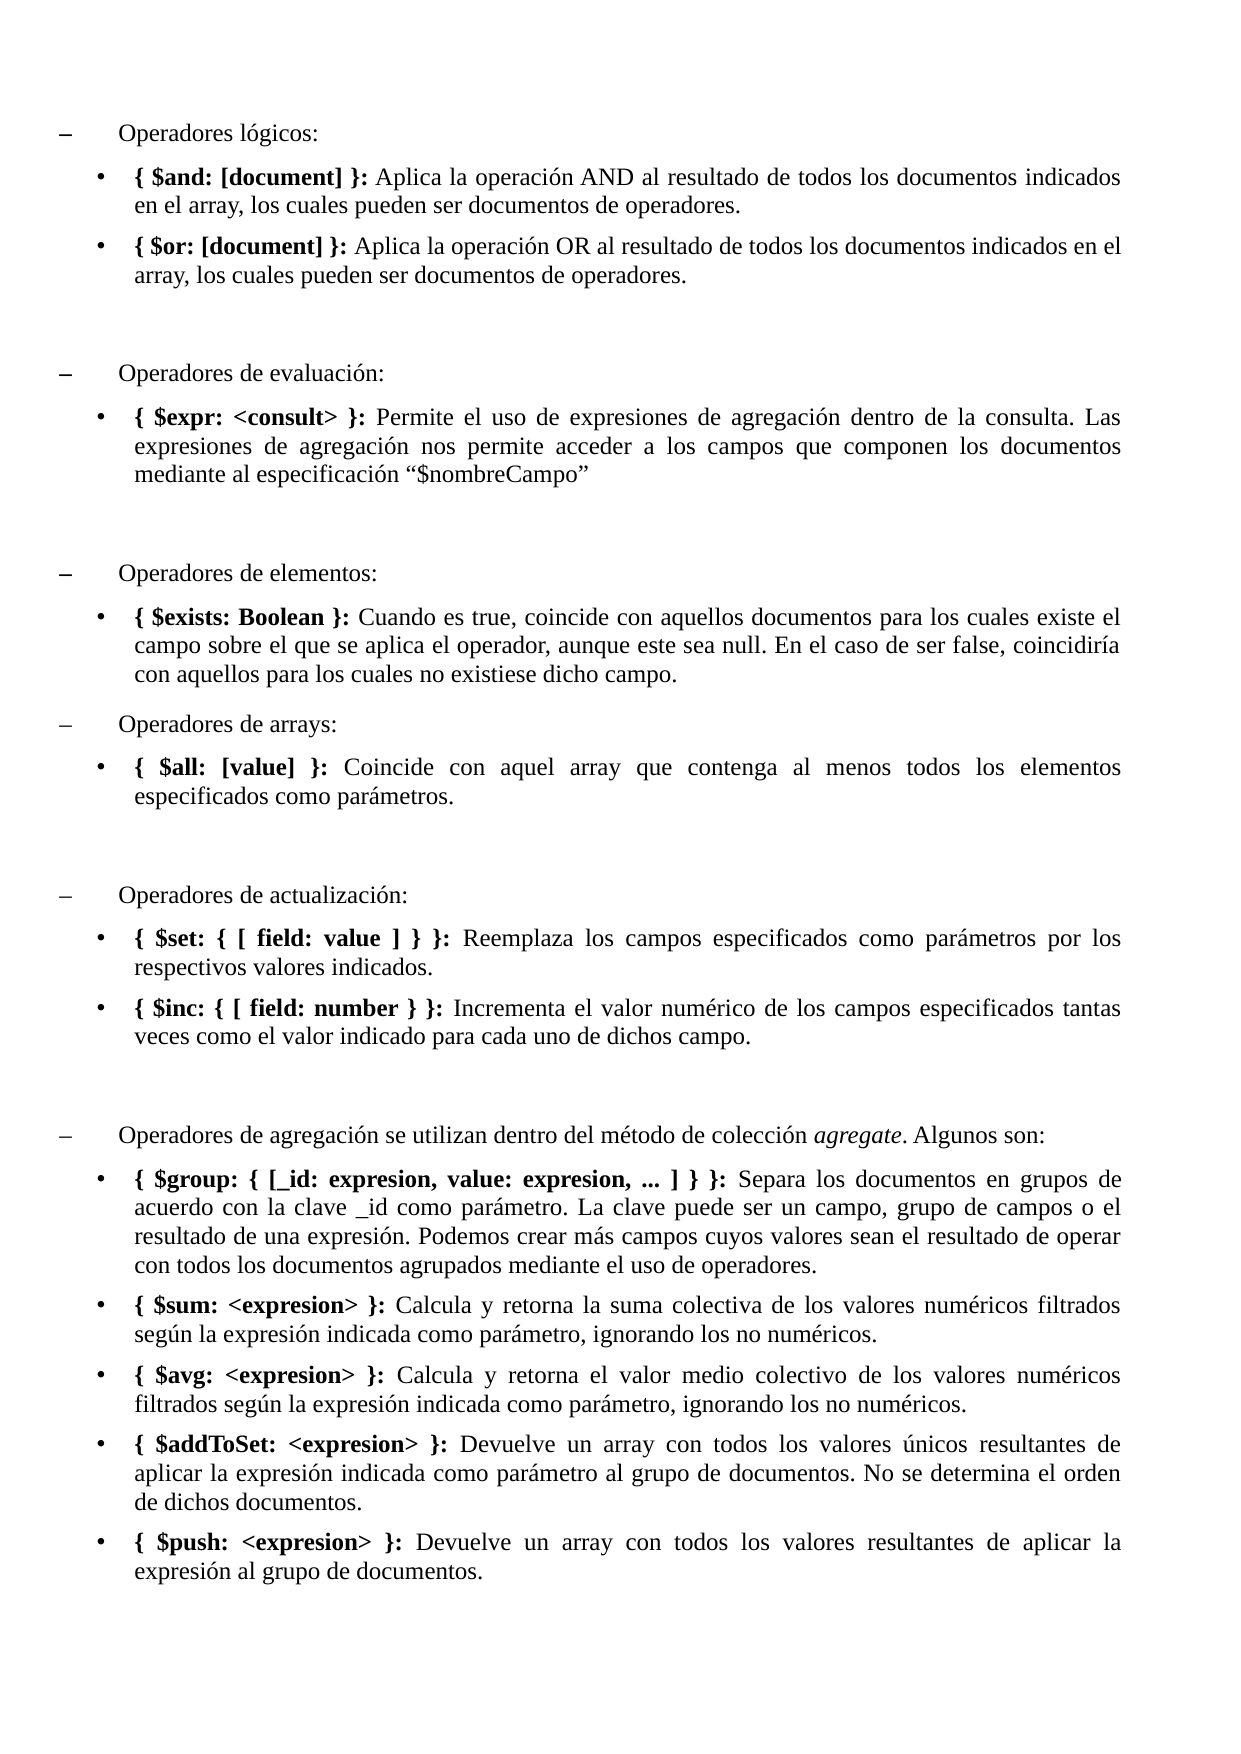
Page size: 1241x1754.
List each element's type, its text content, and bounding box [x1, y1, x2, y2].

list { $expr: <consult> }: Permite el uso de expresiones de agregación dentro de la consulta. Las expresiones de agregación nos permite acceder a los campos que componen los documentos mediante al especificación “$nombreCampo” [97, 402, 1122, 488]
list { $or: [document] }: Aplica la operación OR al resultado de todos los documentos indicados en el array, los cuales pueden ser documentos de operadores. [97, 231, 1122, 288]
text – Operadores de elementos: [59, 558, 1122, 587]
list { $inc: { [ field: number } }: Incrementa el valor numérico de los campos especificados tantas veces como el valor indicado para cada uno de dichos campo. [97, 993, 1122, 1050]
text – Operadores de agregación se utilizan dentro del método de colección agregate. Algunos son: [59, 1120, 1122, 1149]
list { $all: [value] }: Coincide con aquel array que contenga al menos todos los elementos especificados como parámetros. [97, 752, 1122, 810]
text – Operadores de evaluación: [59, 358, 1122, 387]
text – Operadores de arrays: [59, 709, 1122, 737]
list { $avg: <expresion> }: Calcula y retorna el valor medio colectivo de los valores numéricos filtrados según la expresión indicada como parámetro, ignorando los no numéricos. [97, 1360, 1122, 1417]
list { $addToSet: <expresion> }: Devuelve un array con todos los valores únicos resultantes de aplicar la expresión indicada como parámetro al grupo de documentos. No se determina el orden de dichos documentos. [97, 1429, 1122, 1516]
list { $and: [document] }: Aplica la operación AND al resultado de todos los documentos indicados en el array, los cuales pueden ser documentos de operadores. [97, 162, 1122, 219]
list { $group: { [_id: expresion, value: expresion, ... ] } }: Separa los documentos en grupos de acuerdo con la clave _id como parámetro. La clave puede ser un campo, grupo de campos o el resultado de una expresión. Podemos crear más campos cuyos valores sean el resultado de operar con todos los documentos agrupados mediante el uso de operadores. [97, 1164, 1122, 1279]
text – Operadores lógicos: [59, 118, 1122, 147]
list { $push: <expresion> }: Devuelve un array con todos los valores resultantes de aplicar la expresión al grupo de documentos. [97, 1527, 1122, 1585]
list { $exists: Boolean }: Cuando es true, coincide con aquellos documentos para los cuales existe el campo sobre el que se aplica el operador, aunque este sea null. En el caso de ser false, coincidiría con aquellos para los cuales no existiese dicho campo. [97, 602, 1122, 688]
list { $sum: <expresion> }: Calcula y retorna la suma colectiva de los valores numéricos filtrados según la expresión indicada como parámetro, ignorando los no numéricos. [97, 1291, 1122, 1348]
text – Operadores de actualización: [59, 880, 1122, 908]
list { $set: { [ field: value ] } }: Reemplaza los campos especificados como parámetros por los respectivos valores indicados. [97, 923, 1122, 981]
